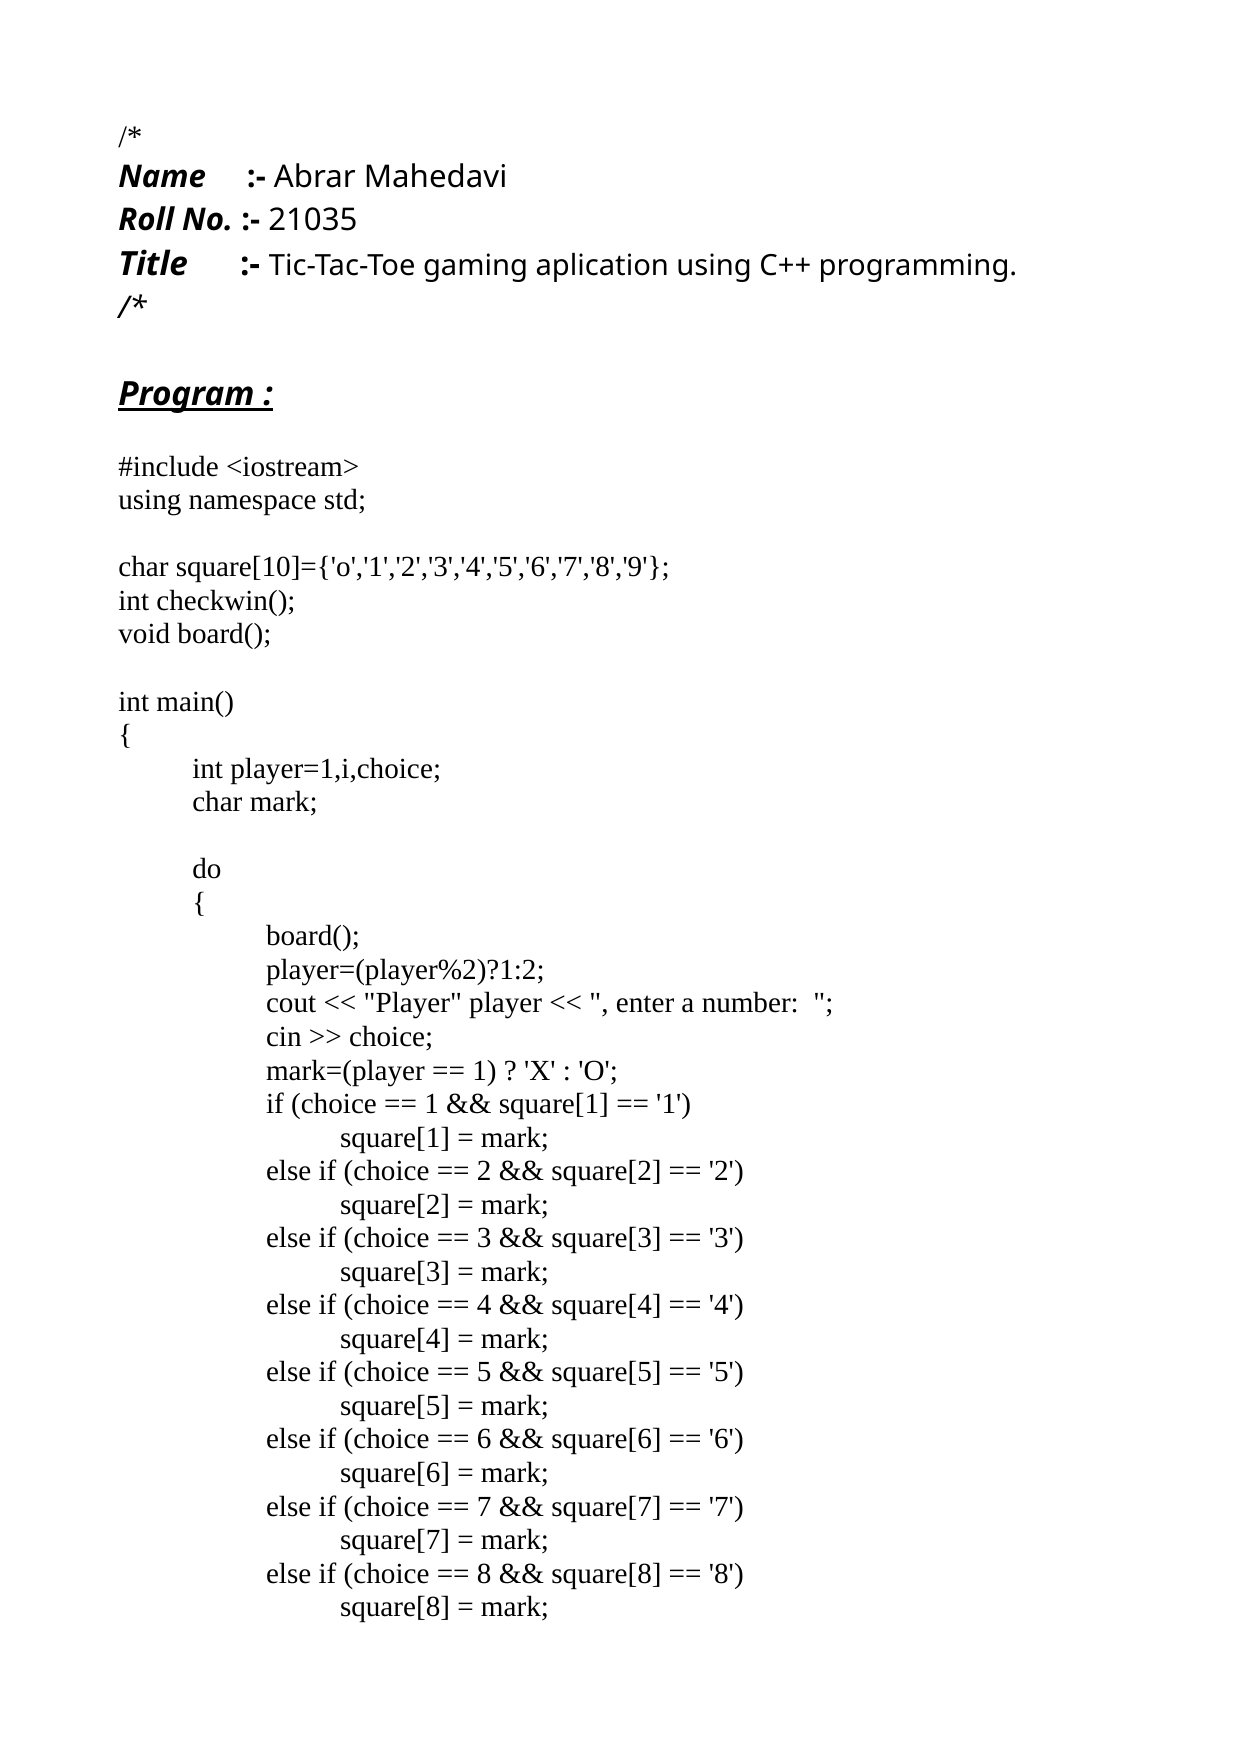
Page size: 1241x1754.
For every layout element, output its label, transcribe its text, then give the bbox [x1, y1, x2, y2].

text /* [118, 118, 1122, 154]
text square[3] = mark; [118, 1254, 1122, 1287]
text else if (choice == 6 && square[6] == '6') [118, 1422, 1122, 1455]
text else if (choice == 8 && square[8] == '8') [118, 1556, 1122, 1589]
text do [118, 851, 1122, 885]
text #include <iostream> [118, 449, 1122, 482]
text Roll No. :- 21035 [118, 197, 1122, 239]
text cin >> choice; [118, 1019, 1122, 1053]
text void board(); [118, 617, 1122, 650]
text square[4] = mark; [118, 1321, 1122, 1354]
text cout << "Player" player << ", enter a number: "; [118, 986, 1122, 1019]
text int player=1,i,choice; [118, 751, 1122, 784]
text square[1] = mark; [118, 1120, 1122, 1153]
text { [118, 717, 1122, 751]
text if (choice == 1 && square[1] == '1') [118, 1086, 1122, 1120]
text Title :- Tic-Tac-Toe gaming aplication using C++ programming. [118, 239, 1122, 285]
text square[6] = mark; [118, 1455, 1122, 1489]
text square[5] = mark; [118, 1388, 1122, 1422]
text else if (choice == 4 && square[4] == '4') [118, 1287, 1122, 1321]
text else if (choice == 5 && square[5] == '5') [118, 1354, 1122, 1388]
text using namespace std; [118, 482, 1122, 516]
text square[2] = mark; [118, 1187, 1122, 1220]
text else if (choice == 7 && square[7] == '7') [118, 1489, 1122, 1522]
text char square[10]={'o','1','2','3','4','5','6','7','8','9'}; [118, 549, 1122, 583]
text square[7] = mark; [118, 1522, 1122, 1556]
text char mark; [118, 784, 1122, 818]
text Name :- Abrar Mahedavi [118, 154, 1122, 197]
text /* [118, 285, 1122, 327]
text Program : [118, 370, 1122, 415]
text int checkwin(); [118, 583, 1122, 617]
text square[8] = mark; [118, 1589, 1122, 1623]
text else if (choice == 3 && square[3] == '3') [118, 1220, 1122, 1254]
text else if (choice == 2 && square[2] == '2') [118, 1153, 1122, 1187]
text int main() [118, 684, 1122, 717]
text player=(player%2)?1:2; [118, 952, 1122, 986]
text mark=(player == 1) ? 'X' : 'O'; [118, 1053, 1122, 1086]
text { [118, 885, 1122, 918]
text board(); [118, 918, 1122, 952]
